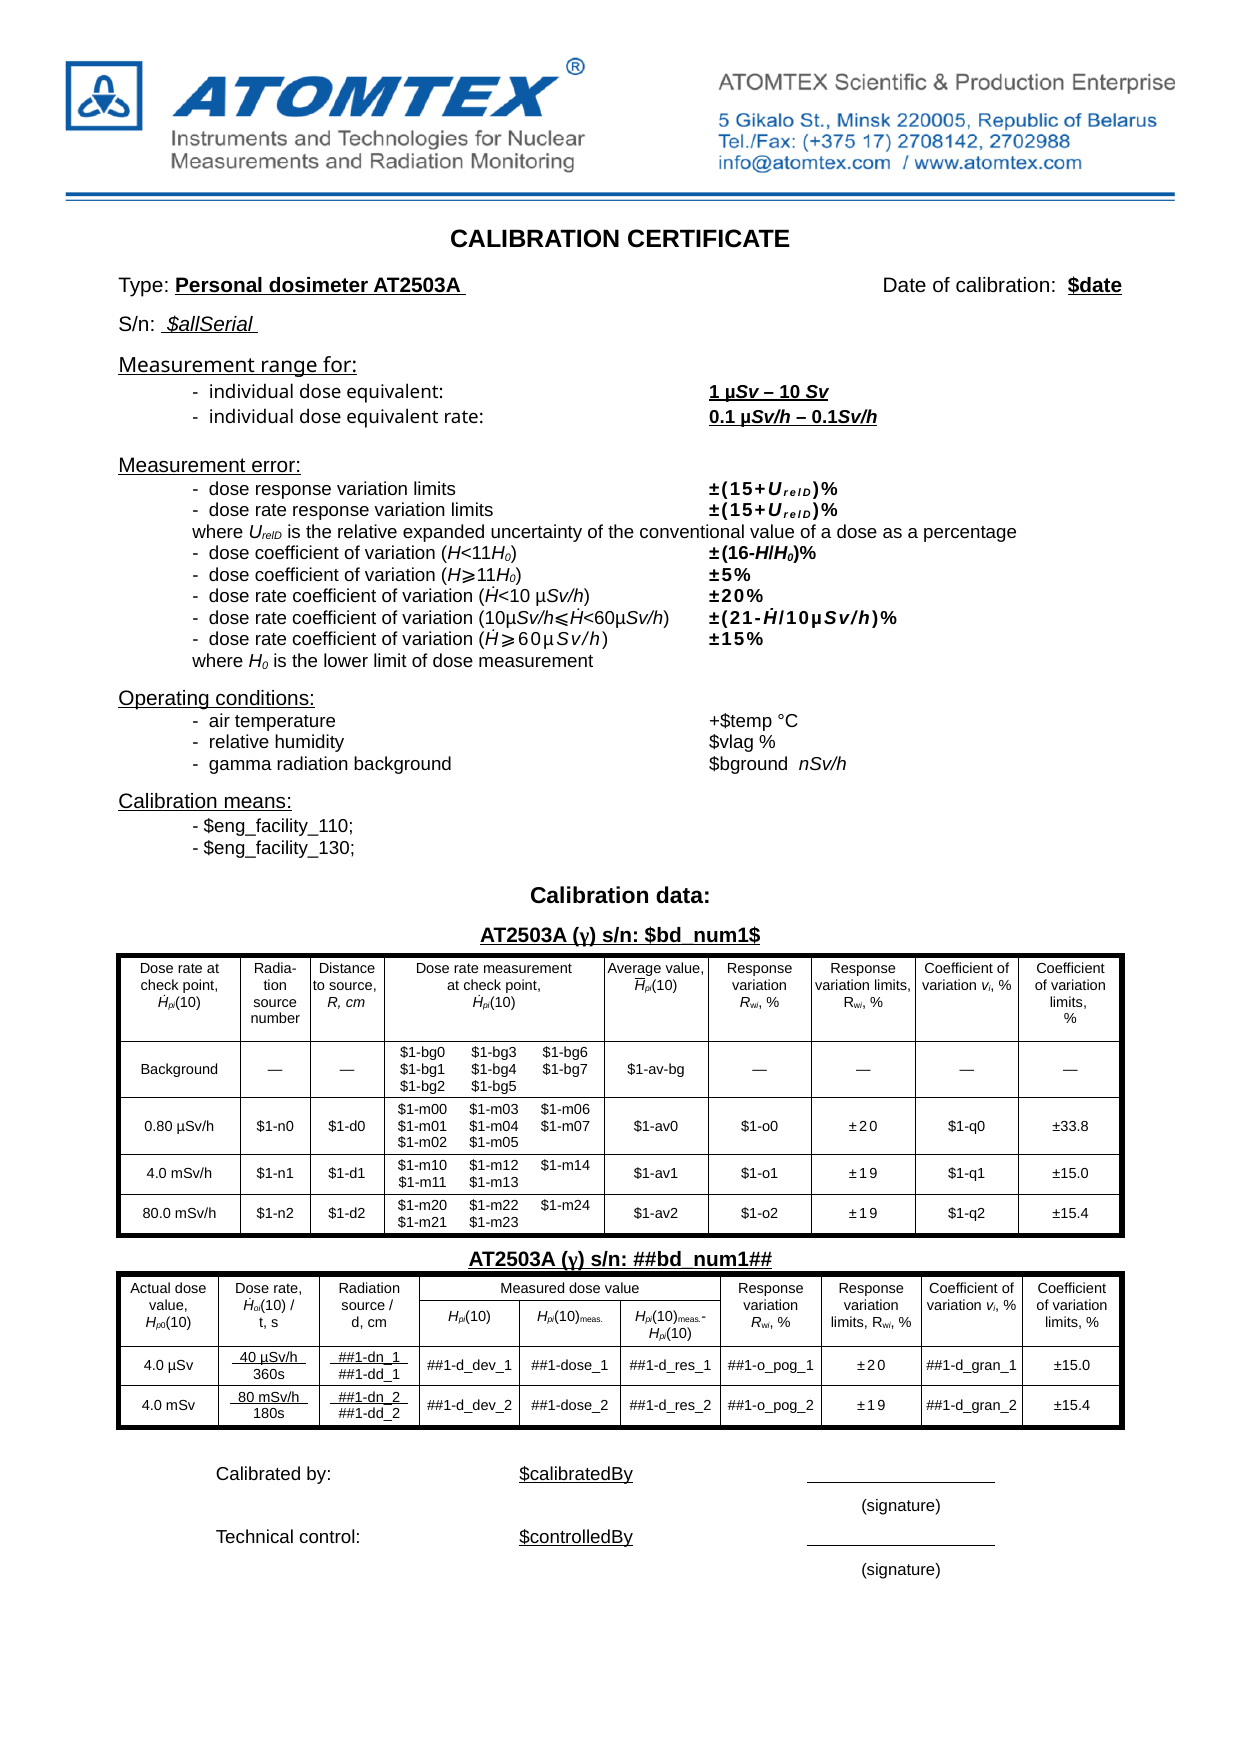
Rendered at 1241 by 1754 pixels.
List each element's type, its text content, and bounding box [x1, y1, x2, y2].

table_cell Dose rate, Ḣoi(10) / t, s [219, 1277, 319, 1346]
table_cell Hpi(10)meas.-Hpi(10) [621, 1301, 720, 1346]
table_cell Coefficient of variation vi, % [922, 1277, 1022, 1346]
table_cell ##1-d_gran_1 [922, 1347, 1022, 1385]
table_cell $1-q0 [916, 1098, 1018, 1154]
table_cell — [812, 1042, 915, 1097]
table_cell $1-av0 [605, 1098, 708, 1154]
table_cell $1-bg0 $1-bg1 $1-bg2 $1-bg3 $1-bg4 $1-bg5 $1-bg6 $1-bg7 [385, 1042, 604, 1097]
table_cell [514, 1554, 771, 1584]
table_cell [210, 1554, 513, 1584]
table_cell Coefficient of variation vi, % [916, 958, 1018, 1041]
table_cell Distance to source, R, сm [311, 958, 384, 1041]
table_cell 4.0 µSv [121, 1347, 218, 1385]
table_cell Hpi(10) [420, 1301, 519, 1346]
table_cell $1-n2 [241, 1195, 310, 1233]
table_cell [210, 1490, 513, 1521]
table_cell ##1-d_dev_1 [420, 1347, 519, 1385]
table_cell — [709, 1042, 811, 1097]
table_cell ±15.0 [1019, 1155, 1119, 1193]
table_cell Hpi(10)meas. [520, 1301, 620, 1346]
text CALIBRATION CERTIFICATE [118, 224, 1122, 253]
table_cell $1-q2 [916, 1195, 1018, 1233]
table_cell — [311, 1042, 384, 1097]
table_cell $controlledBy [514, 1521, 771, 1554]
table_cell $1-m00 $1-m01 $1-m02 $1-m03 $1-m04 $1-m05 $1-m06 $1-m07 [385, 1098, 604, 1154]
table_cell ##1-d_res_2 [621, 1386, 720, 1425]
text Measurement range for: - individual dose equivalent: 1 µSv – 10 Sv - individual dose equivalent rate: 0.1 µSv/h – 0.1Sv/h [118, 350, 1122, 453]
table_cell Actual dose value, Hp0(10) [121, 1277, 218, 1346]
table_cell Technical control: [210, 1521, 513, 1554]
table_cell $1-d0 [311, 1098, 384, 1154]
table_cell — [241, 1042, 310, 1097]
table_cell ±20 [822, 1347, 921, 1385]
table_cell ±19 [812, 1155, 915, 1193]
table_cell (signature) [771, 1554, 1030, 1584]
table_cell Dose rate measurement at check point, Ḣpi(10) [385, 958, 604, 1041]
table_cell ##1-d_res_1 [621, 1347, 720, 1385]
table_cell $1-o1 [709, 1155, 811, 1193]
table_cell (signature) [771, 1490, 1030, 1521]
table_cell Radia-tion source number [241, 958, 310, 1041]
table_cell 80.0 mSv/h [121, 1195, 240, 1233]
table_cell Response variation Rwi, % [709, 958, 811, 1041]
text Measurement error: [118, 453, 1122, 477]
table_cell 80 mSv/h 180s [219, 1386, 319, 1425]
table_cell $1-m20 $1-m21 $1-m22 $1-m23 $1-m24 [385, 1195, 604, 1233]
table_cell ±19 [812, 1195, 915, 1233]
table_cell ##1-dose_2 [520, 1386, 620, 1425]
table_cell Measured dose value [420, 1277, 720, 1299]
text Operating conditions: - air temperature +$temp °C - relative humidity $vlag % - gamma radiation background $bground nSv/h [118, 686, 1122, 774]
text Type: Personal dosimeter AT2503A Date of calibration: $date [118, 273, 1122, 297]
text S/n: $allSerial [118, 311, 1122, 335]
table_cell Response variation Rwi, % [721, 1277, 821, 1346]
table_cell ±15.0 [1023, 1347, 1119, 1385]
table_cell ±19 [822, 1386, 921, 1425]
table_cell $1-av1 [605, 1155, 708, 1193]
table_cell ##1-d_gran_2 [922, 1386, 1022, 1425]
text Calibration data: [118, 882, 1122, 908]
table_cell 40 µSv/h 360s [219, 1347, 319, 1385]
table_cell $1-av2 [605, 1195, 708, 1233]
table_cell ##1-dose_1 [520, 1347, 620, 1385]
text - dose coefficient of variation (H<11H0) ±(16-H/H0)% - dose coefficient of variation (H⩾11H0) ±5% - dose rate coefficient of variation (Ḣ<10 µSv/h) ±20% - dose rate coefficient of variation (10µSv/h⩽Ḣ<60µSv/h) ±(21-Ḣ/10µSv/h)% - dose rate coefficient of variation (Ḣ⩾60µSv/h) ±15% where H0 is the lower limit of dose measurement [118, 542, 1122, 671]
table_cell Response variation limits, Rwi, % [812, 958, 915, 1041]
table_cell — [916, 1042, 1018, 1097]
table_cell 0.80 µSv/h [121, 1098, 240, 1154]
table_cell ±20 [812, 1098, 915, 1154]
table_header AT2503A (γ) s/n: $bd_num1$ [118, 909, 1122, 953]
table_cell $1-d1 [311, 1155, 384, 1193]
text Calibration means: - $eng_facility_110; - $eng_facility_130; [118, 789, 1122, 882]
table_cell ±33.8 [1019, 1098, 1119, 1154]
text - dose response variation limits ±(15+UrelD)% - dose rate response variation limits ±(15+UrelD)% where UrelD is the relative expanded uncertainty of the conventional value of a dose as a percentage [118, 477, 1122, 542]
table_cell 4.0 mSv [121, 1386, 218, 1425]
table_cell $1-q1 [916, 1155, 1018, 1193]
table_header Calibrated by: [210, 1457, 513, 1490]
table_cell $1-m10 $1-m11 $1-m12 $1-m13 $1-m14 [385, 1155, 604, 1193]
table_cell ##1-dn_2 ##1-dd_2 [320, 1386, 419, 1425]
table_cell ##1-d_dev_2 [420, 1386, 519, 1425]
table_cell 4.0 mSv/h [121, 1155, 240, 1193]
table_header $calibratedBy [514, 1457, 771, 1490]
table_header AT2503A (γ) s/n: ##bd_num1## [118, 1238, 1122, 1271]
table_cell Coefficient of variation limits, % [1019, 958, 1119, 1041]
table_cell Background [121, 1042, 240, 1097]
table_cell $1-d2 [311, 1195, 384, 1233]
table_cell ##1-o_pog_2 [721, 1386, 821, 1425]
table_header [771, 1457, 1030, 1490]
table_cell ±15.4 [1019, 1195, 1119, 1233]
table_cell ##1-dn_1 ##1-dd_1 [320, 1347, 419, 1385]
table_cell Radiation source / d, cm [320, 1277, 419, 1346]
table_cell $1-o2 [709, 1195, 811, 1233]
table_cell [514, 1490, 771, 1521]
table_cell — [1019, 1042, 1119, 1097]
table_cell $1-o0 [709, 1098, 811, 1154]
table_cell [771, 1521, 1030, 1554]
table_cell Average value, Ḣpi(10) [605, 958, 708, 1041]
table_cell $1-av-bg [605, 1042, 708, 1097]
table_cell $1-n0 [241, 1098, 310, 1154]
table_cell Dose rate at check point, Ḣpi(10) [121, 958, 240, 1041]
table_cell $1-n1 [241, 1155, 310, 1193]
table_cell ##1-o_pog_1 [721, 1347, 821, 1385]
table_cell Coefficient of variation limits, % [1023, 1277, 1119, 1346]
table_cell Response variation limits, Rwi, % [822, 1277, 921, 1346]
table_cell ±15.4 [1023, 1386, 1119, 1425]
